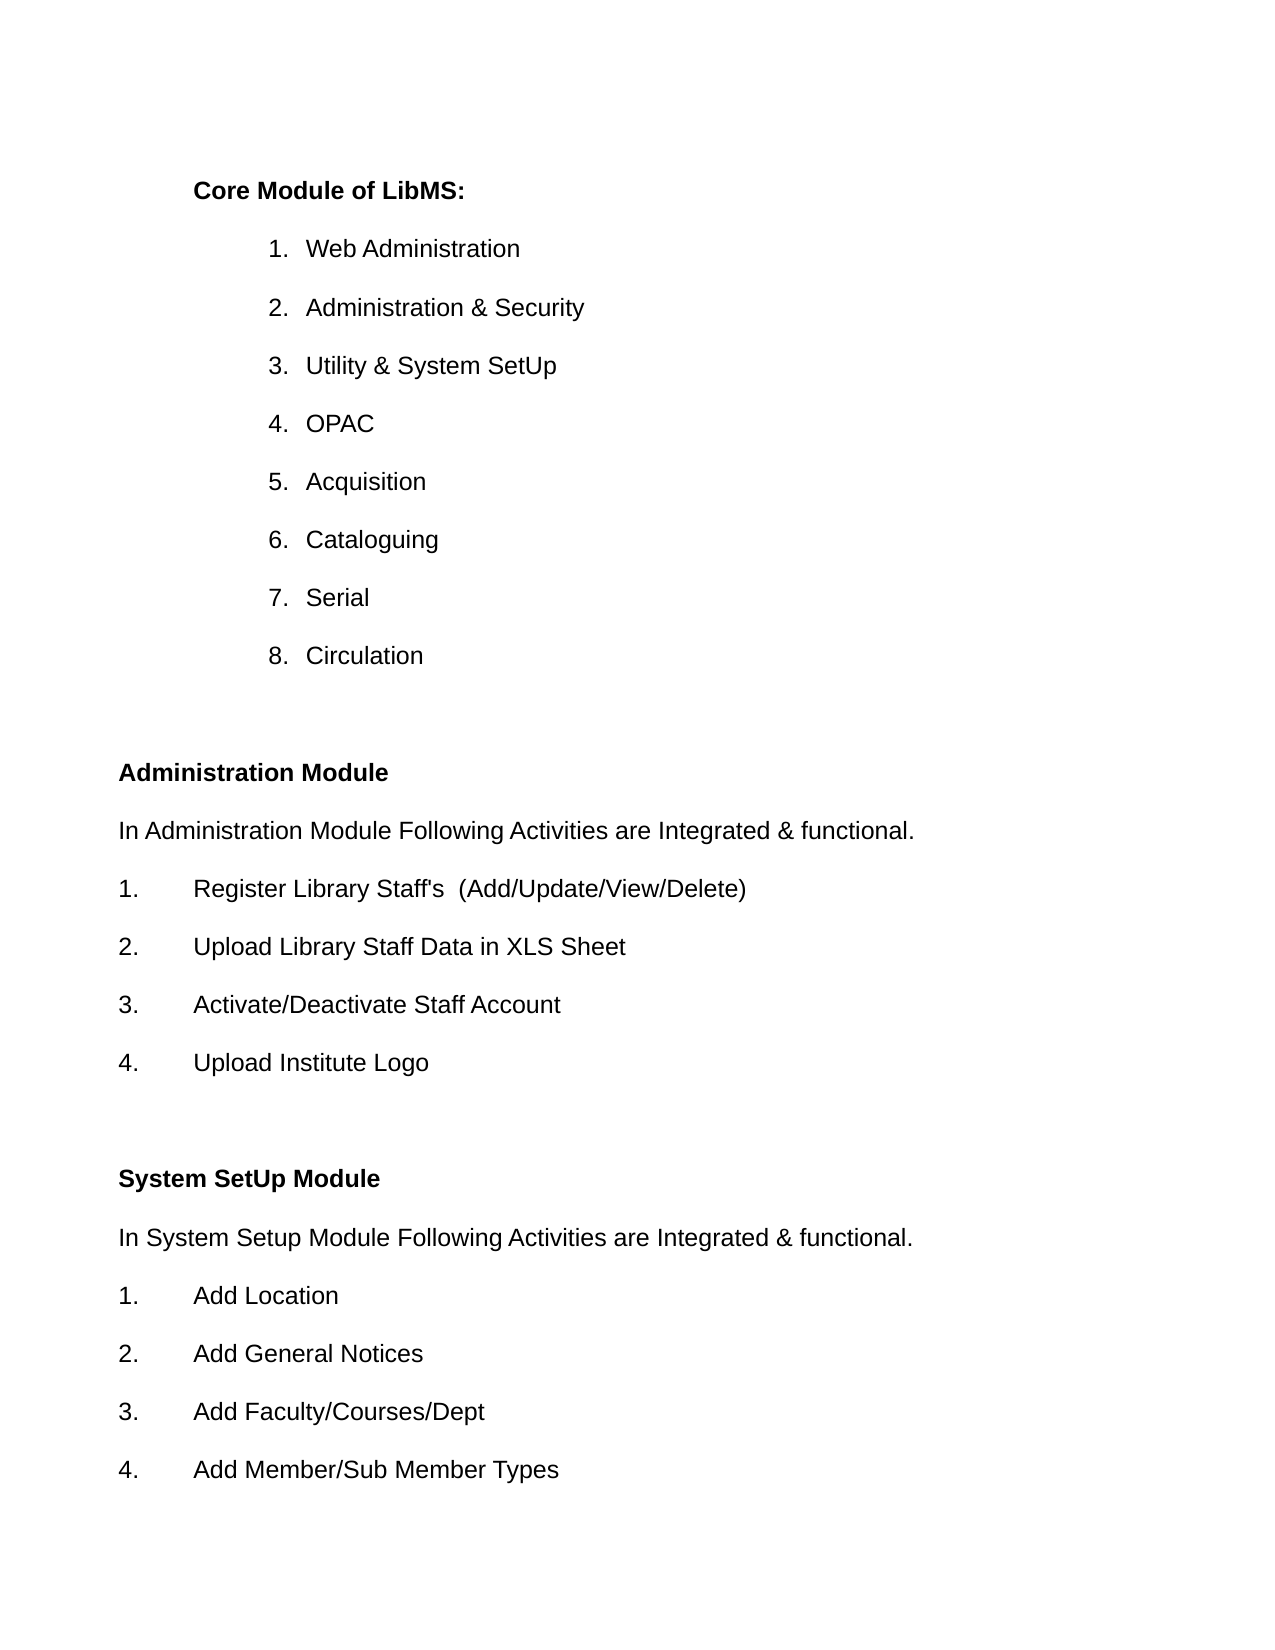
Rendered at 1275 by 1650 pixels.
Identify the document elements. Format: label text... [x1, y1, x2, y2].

list In System Setup Module Following Activities are Integrated & functional. [118, 1222, 1157, 1251]
list Add Location [118, 1281, 1157, 1309]
list Register Library Staff's (Add/Update/View/Delete) [118, 874, 1157, 902]
text In Administration Module Following Activities are Integrated & functional. [118, 816, 1157, 844]
list System SetUp Module [118, 1164, 1157, 1193]
list Acquisition [268, 467, 1157, 496]
list Add General Notices [118, 1339, 1157, 1367]
list Add Member/Sub Member Types [118, 1455, 1157, 1484]
text Administration Module [118, 757, 1157, 786]
list Activate/Deactivate Staff Account [118, 990, 1157, 1019]
list Administration & Security [268, 292, 1157, 321]
list OPAC [268, 409, 1157, 437]
list Circulation [268, 641, 1157, 670]
list Cataloguing [268, 525, 1157, 554]
text Core Module of LibMS: [118, 176, 1157, 205]
list Upload Institute Logo [118, 1048, 1157, 1077]
list Upload Library Staff Data in XLS Sheet [118, 932, 1157, 961]
list Utility & System SetUp [268, 351, 1157, 379]
list Serial [268, 583, 1157, 612]
list Web Administration [268, 234, 1157, 263]
list Add Faculty/Courses/Dept [118, 1397, 1157, 1426]
